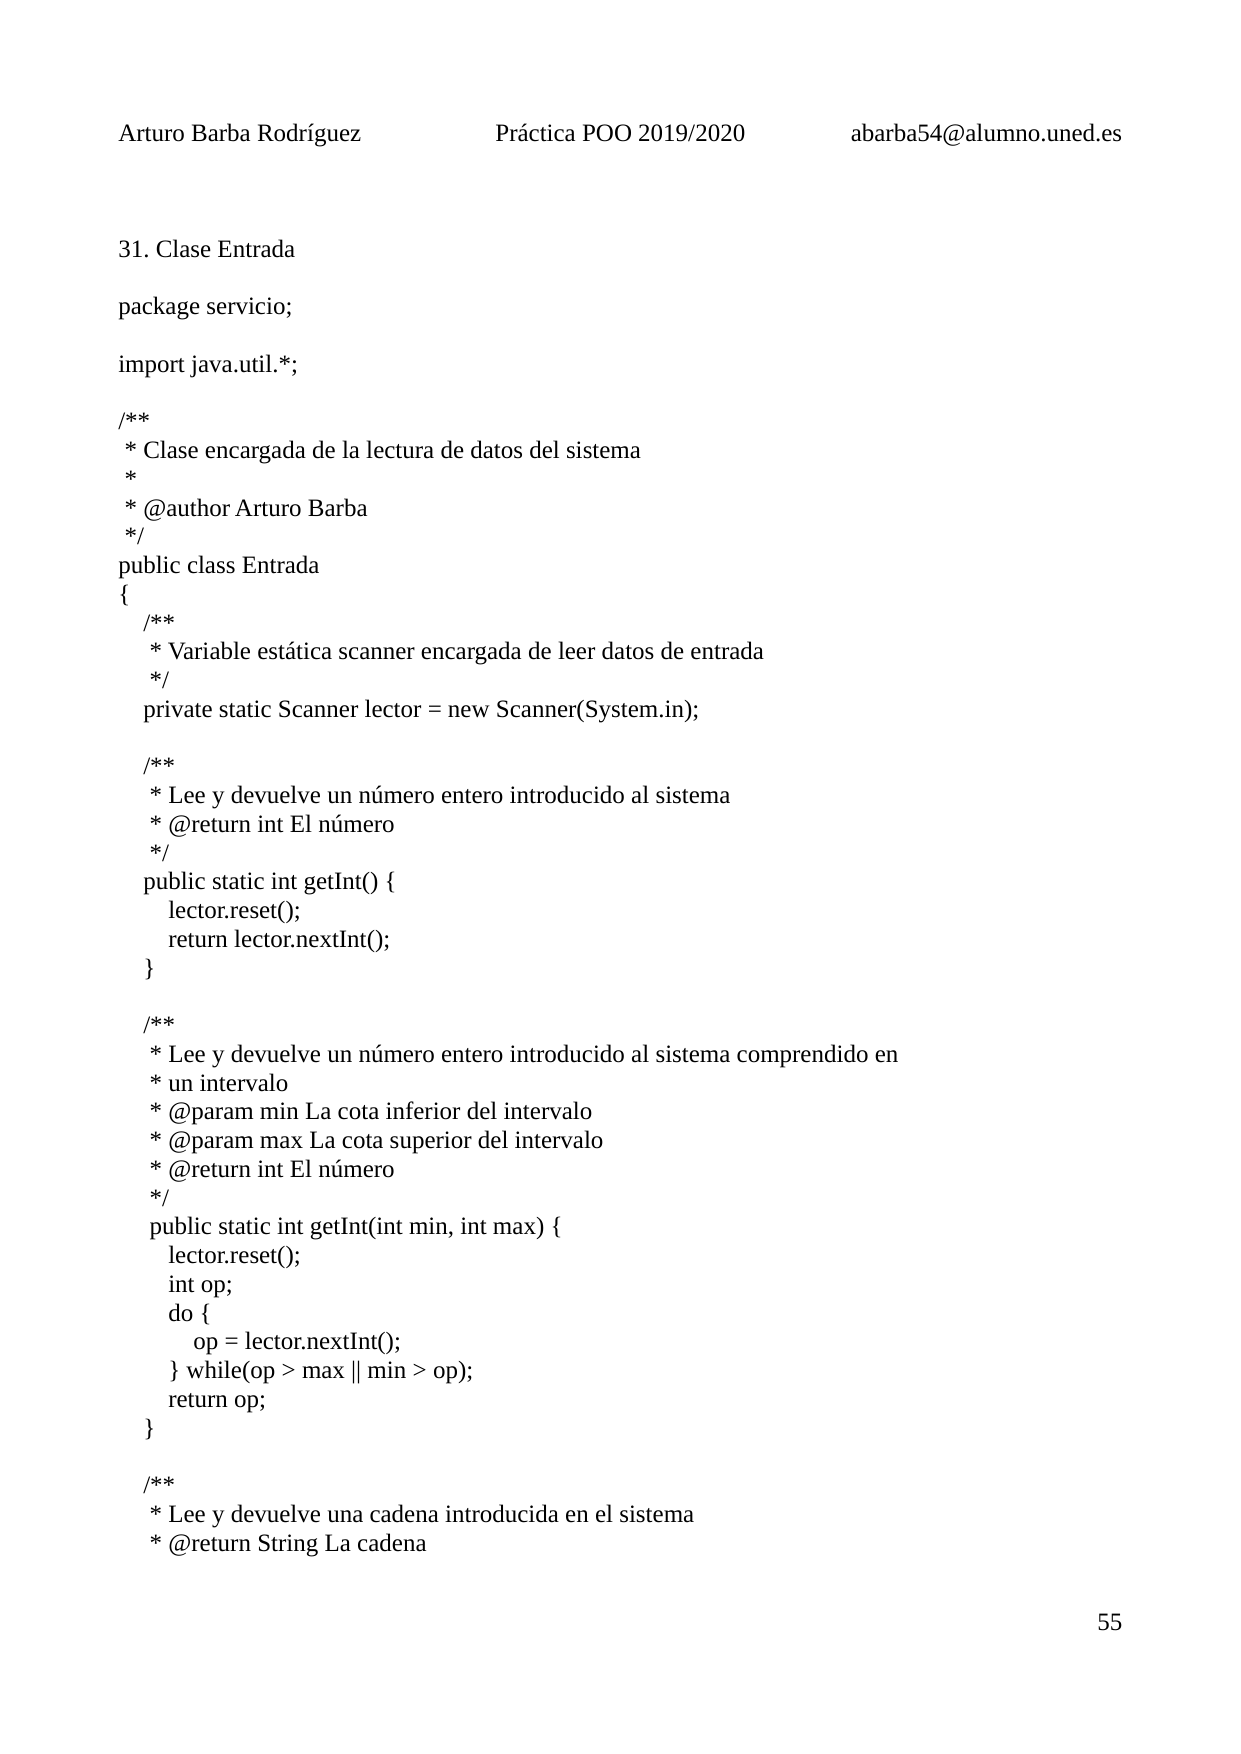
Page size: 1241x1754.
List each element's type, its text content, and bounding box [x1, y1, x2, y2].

text } [118, 1413, 1122, 1441]
text int op; [118, 1269, 1122, 1298]
text */ [118, 1183, 1122, 1211]
text * [118, 464, 1122, 493]
text * @author Arturo Barba [118, 493, 1122, 521]
text * Clase encargada de la lectura de datos del sistema [118, 435, 1122, 464]
text * @return String La cadena [118, 1528, 1122, 1556]
text * @return int El número [118, 1154, 1122, 1183]
text * @param max La cota superior del intervalo [118, 1125, 1122, 1154]
text private static Scanner lector = new Scanner(System.in); [118, 694, 1122, 723]
text public static int getInt(int min, int max) { [118, 1211, 1122, 1240]
text * @return int El número [118, 809, 1122, 838]
text return op; [118, 1384, 1122, 1413]
text { [118, 579, 1122, 608]
text lector.reset(); [118, 895, 1122, 924]
text do { [118, 1298, 1122, 1326]
text } [118, 953, 1122, 981]
text * Lee y devuelve un número entero introducido al sistema comprendido en [118, 1039, 1122, 1068]
text return lector.nextInt(); [118, 924, 1122, 953]
text /** [118, 751, 1122, 780]
text /** [118, 1010, 1122, 1039]
text /** [118, 1470, 1122, 1499]
text * Variable estática scanner encargada de leer datos de entrada [118, 636, 1122, 665]
text */ [118, 665, 1122, 694]
text package servicio; [118, 291, 1122, 320]
text 31. Clase Entrada [118, 234, 1122, 263]
text * Lee y devuelve un número entero introducido al sistema [118, 780, 1122, 809]
text import java.util.*; [118, 349, 1122, 378]
text } while(op > max || min > op); [118, 1355, 1122, 1384]
text * @param min La cota inferior del intervalo [118, 1096, 1122, 1125]
text */ [118, 838, 1122, 866]
text public static int getInt() { [118, 866, 1122, 895]
text public class Entrada [118, 550, 1122, 579]
text op = lector.nextInt(); [118, 1326, 1122, 1355]
text /** [118, 608, 1122, 636]
text */ [118, 521, 1122, 550]
text /** [118, 406, 1122, 435]
text * Lee y devuelve una cadena introducida en el sistema [118, 1499, 1122, 1528]
text * un intervalo [118, 1068, 1122, 1096]
text lector.reset(); [118, 1240, 1122, 1269]
